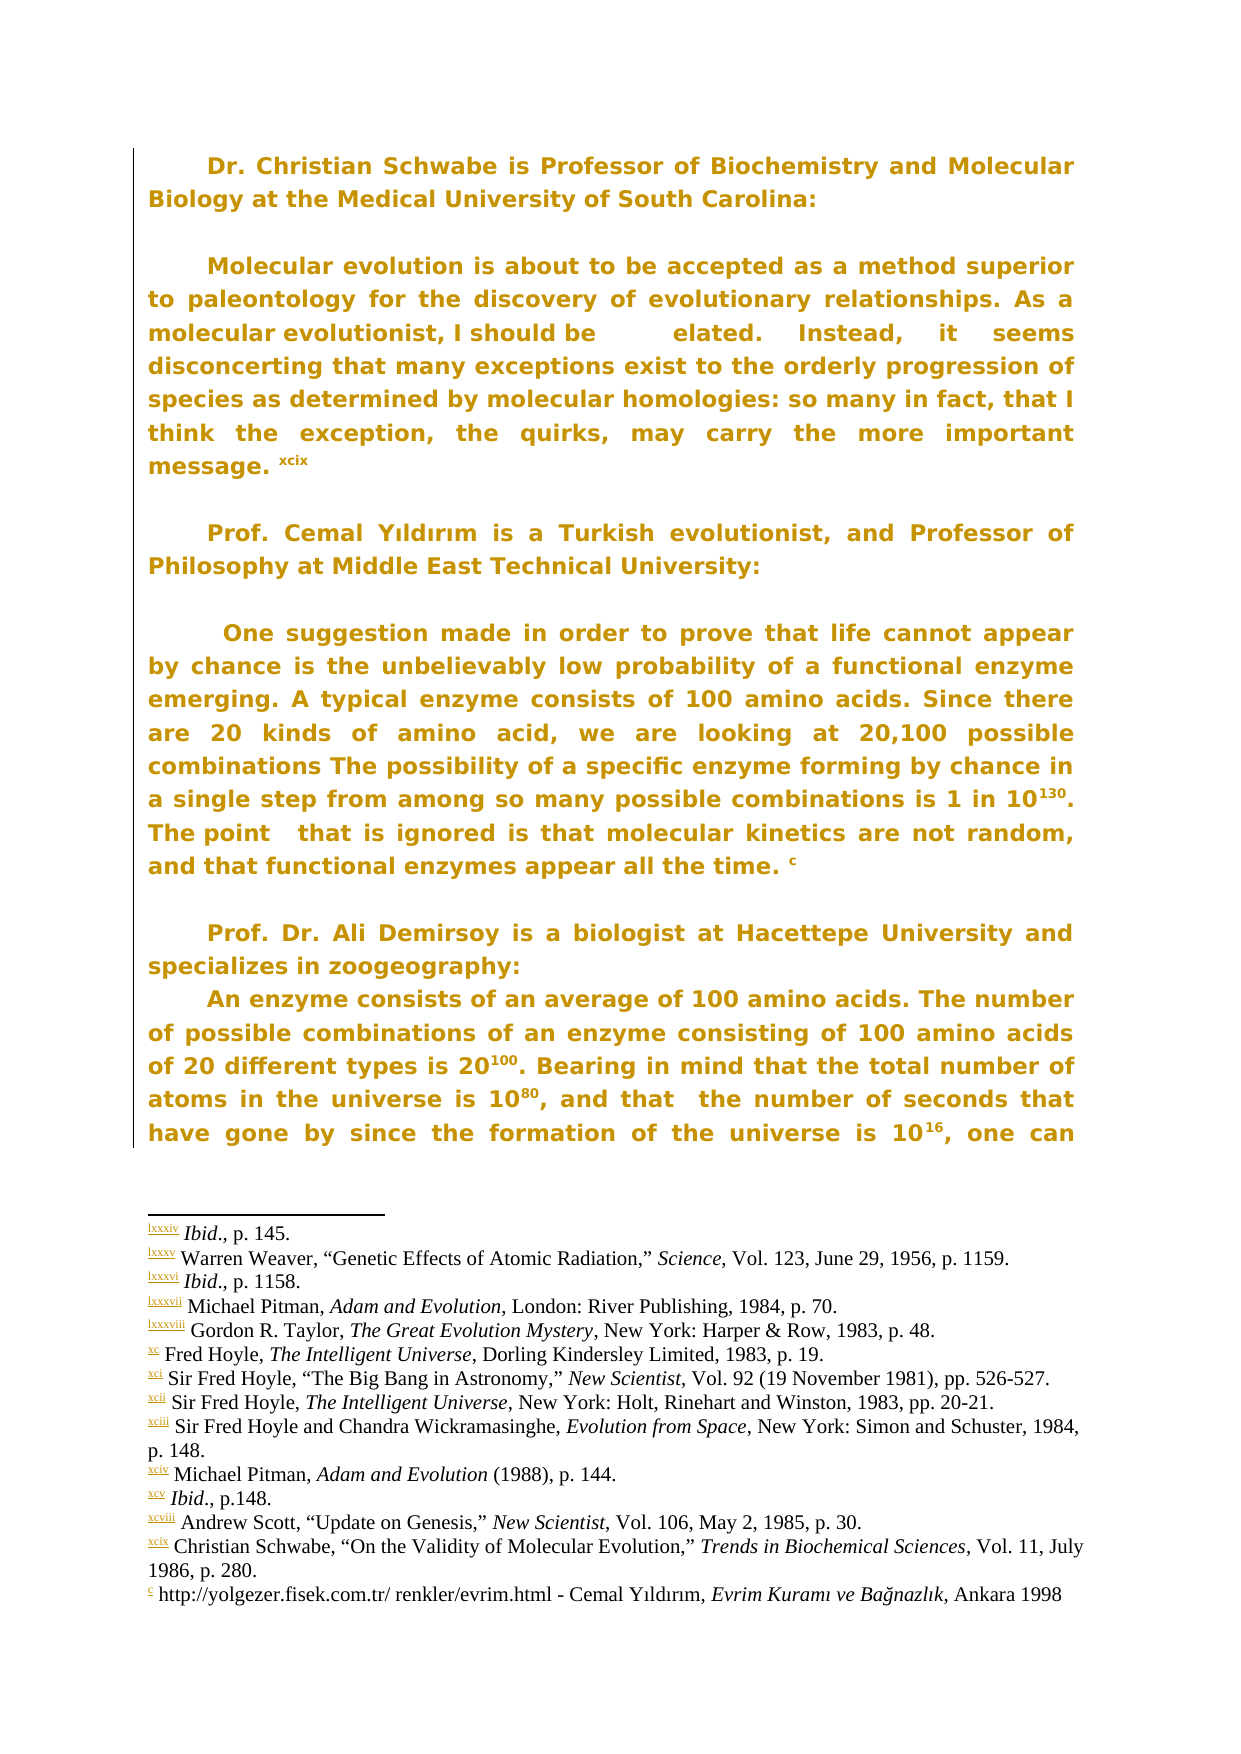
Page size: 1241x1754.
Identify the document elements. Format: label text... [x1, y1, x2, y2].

text Gordon R. Taylor, The Great Evolution Mystery, New York: Harper & Row, 1983, p. 48. [148, 1318, 1093, 1342]
text Sir Fred Hoyle, “The Big Bang in Astronomy,” New Scientist, Vol. 92 (19 November 1981), pp. 526-527. [148, 1366, 1093, 1390]
text Prof. Dr. Ali Demirsoy is a biologist at Hacettepe University and specializes in zoogeography: [148, 914, 1075, 981]
text Prof. Cemal Yıldırım is a Turkish evolutionist, and Professor of Philosophy at Middle East Technical University: [148, 514, 1075, 581]
text Ibid., p.148. [148, 1486, 1093, 1510]
text Sir Fred Hoyle, The Intelligent Universe, New York: Holt, Rinehart and Winston, 1983, pp. 20-21. [148, 1390, 1093, 1414]
text Ibid., p. 1158. [148, 1269, 1093, 1293]
text Ibid., p. 145. [148, 1221, 1093, 1245]
text http://yolgezer.fisek.com.tr/ renkler/evrim.html - Cemal Yıldırım, Evrim Kuramı ve Bağnazlık, Ankara 1998 [148, 1582, 1093, 1606]
text Molecular evolution is about to be accepted as a method superior to paleontology for the discovery of evolutionary relationships. As a molecular evolutionist, I should be elated. Instead, it seems disconcerting that many exceptions exist to the orderly progression of species as determined by molecular homologies: so many in fact, that I think the exception, the quirks, may carry the more important message. [148, 248, 1075, 481]
text Michael Pitman, Adam and Evolution (1988), p. 144. [148, 1462, 1093, 1486]
text Michael Pitman, Adam and Evolution, London: River Publishing, 1984, p. 70. [148, 1293, 1093, 1318]
text Dr. Christian Schwabe is Professor of Biochemistry and Molecular Biology at the Medical University of South Carolina: [148, 148, 1075, 214]
text Fred Hoyle, The Intelligent Universe, Dorling Kindersley Limited, 1983, p. 19. [148, 1342, 1093, 1366]
text An enzyme consists of an average of 100 amino acids. The number of possible combinations of an enzyme consisting of 100 amino acids of 20 different types is 20100. Bearing in mind that the total number of atoms in the universe is 1080, and that the number of seconds that have gone by since the formation of the universe is 1016, one can [148, 981, 1075, 1148]
text Andrew Scott, “Update on Genesis,” New Scientist, Vol. 106, May 2, 1985, p. 30. [148, 1510, 1093, 1534]
text Warren Weaver, “Genetic Effects of Atomic Radiation,” Science, Vol. 123, June 29, 1956, p. 1159. [148, 1245, 1093, 1269]
text Christian Schwabe, “On the Validity of Molecular Evolution,” Trends in Biochemical Sciences, Vol. 11, July 1986, p. 280. [148, 1534, 1093, 1582]
text One suggestion made in order to prove that life cannot appear by chance is the unbelievably low probability of a functional enzyme emerging. A typical enzyme consists of 100 amino acids. Since there are 20 kinds of amino acid, we are looking at 20,100 possible combinations The possibility of a specific enzyme forming by chance in a single step from among so many possible combinations is 1 in 10130. The point that is ignored is that molecular kinetics are not random, and that functional enzymes appear all the time. [148, 614, 1075, 881]
text Sir Fred Hoyle and Chandra Wickramasinghe, Evolution from Space, New York: Simon and Schuster, 1984, p. 148. [148, 1414, 1093, 1462]
